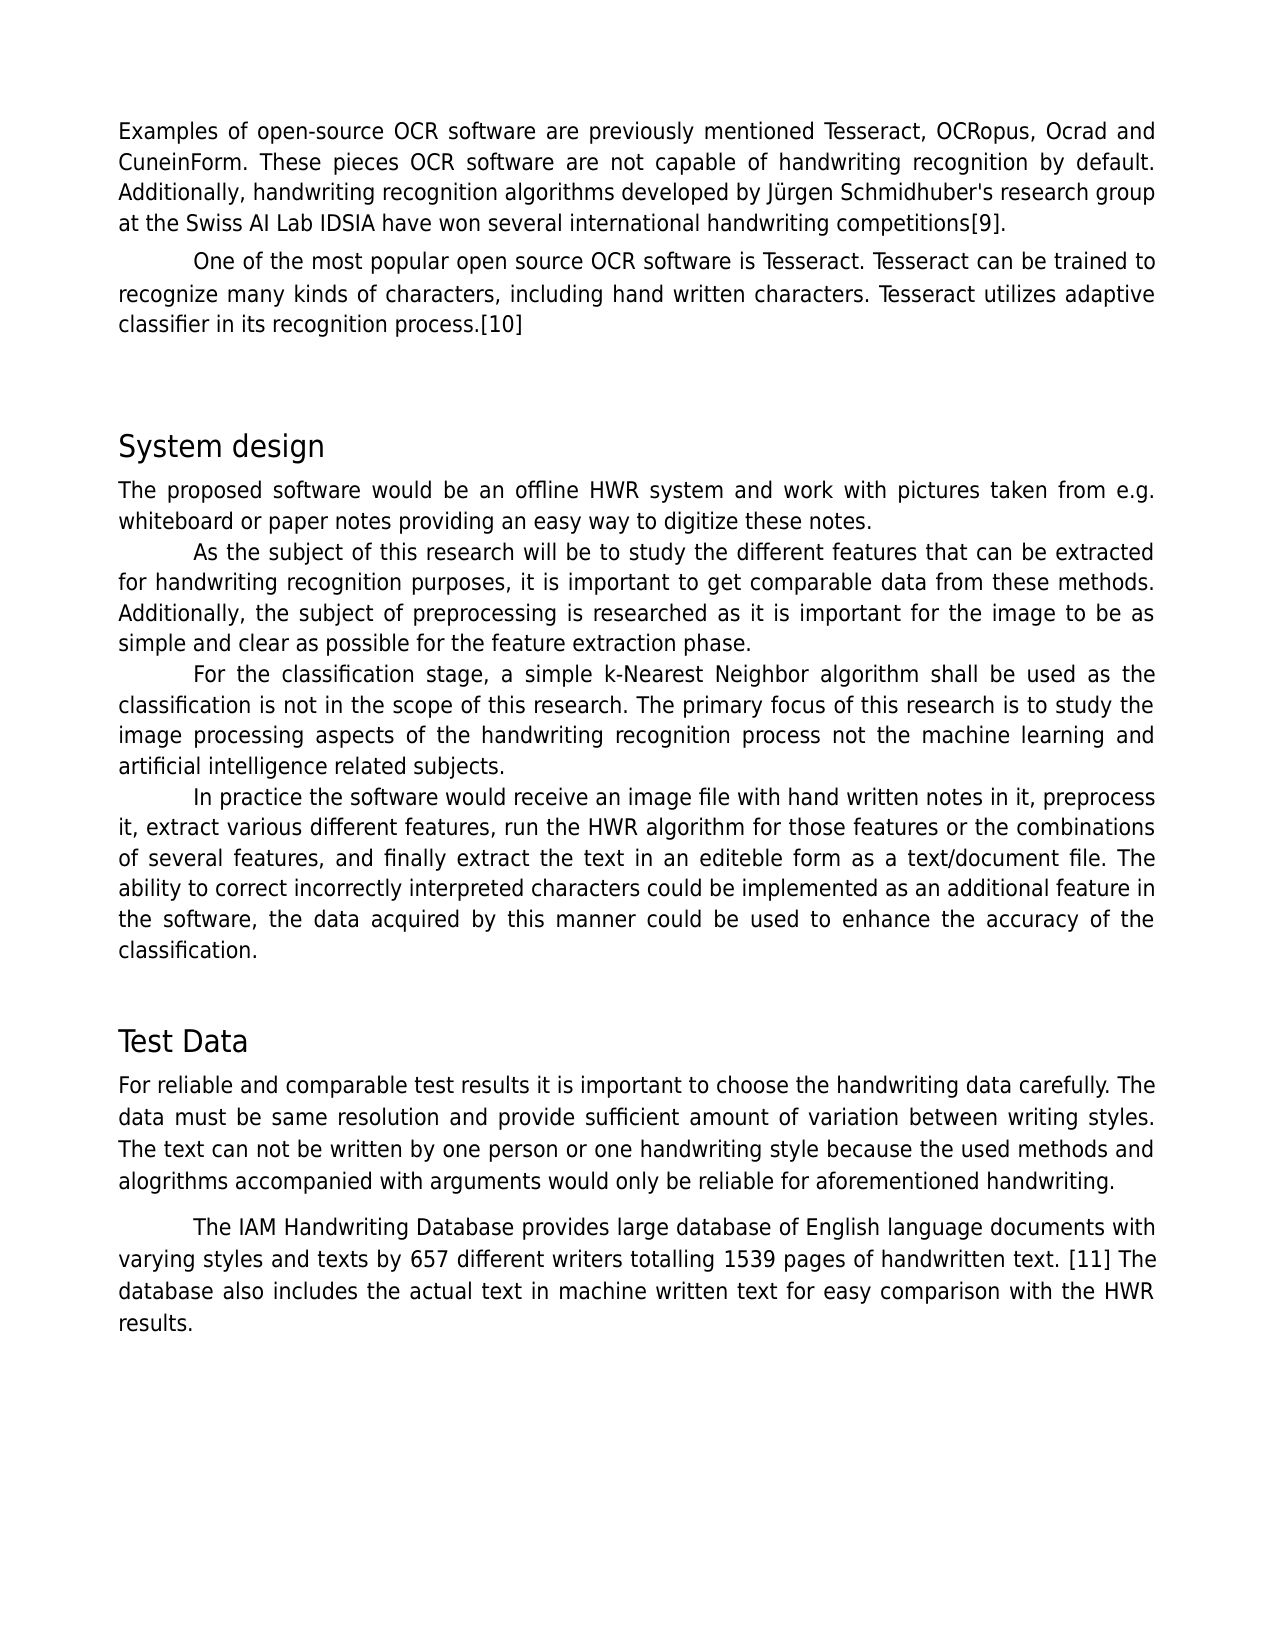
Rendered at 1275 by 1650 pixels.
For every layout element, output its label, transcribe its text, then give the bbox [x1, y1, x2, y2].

text For the classification stage, a simple k-Nearest Neighbor algorithm shall be used as the classification is not in the scope of this research. The primary focus of this research is to study the image processing aspects of the handwriting recognition process not the machine learning and artificial intelligence related subjects. [118, 661, 1157, 780]
text One of the most popular open source OCR software is Tesseract. Tesseract can be trained to recognize many kinds of characters, including hand written characters. Tesseract utilizes adaptive classifier in its recognition process.[10]⁠ [118, 241, 1157, 338]
text Examples of open-source OCR software are previously mentioned Tesseract, OCRopus, Ocrad and CuneinForm. These pieces OCR software are not capable of handwriting recognition by default. Additionally, handwriting recognition algorithms developed by Jürgen Schmidhuber's research group at the Swiss AI Lab IDSIA have won several international handwriting competitions[9]. [118, 118, 1157, 237]
text The IAM Handwriting Database provides large database of English language documents with varying styles and texts by 657 different writers totalling 1539 pages of handwritten text. [11]⁠ The database also includes the actual text in machine written text for easy comparison with the HWR results. [118, 1214, 1157, 1337]
text For reliable and comparable test results it is important to choose the handwriting data carefully. The data must be same resolution and provide sufficient amount of variation between writing styles. The text can not be written by one person or one handwriting style because the used methods and alogrithms accompanied with arguments would only be reliable for aforementioned handwriting. [118, 1072, 1157, 1194]
text As the subject of this research will be to study the different features that can be extracted for handwriting recognition purposes, it is important to get comparable data from these methods. Additionally, the subject of preprocessing is researched as it is important for the image to be as simple and clear as possible for the feature extraction phase. [118, 539, 1157, 657]
text In practice the software would receive an image file with hand written notes in it, preprocess it, extract various different features, run the HWR algorithm for those features or the combinations of several features, and finally extract the text in an editeble form as a text/document file. The ability to correct incorrectly interpreted characters could be implemented as an additional feature in the software, the data acquired by this manner could be used to enhance the accuracy of the classification. [118, 784, 1157, 963]
subtitle Test Data [118, 1023, 1157, 1059]
subtitle System design [118, 428, 1157, 465]
text The proposed software would be an offline HWR system and work with pictures taken from e.g. whiteboard or paper notes providing an easy way to digitize these notes. [118, 477, 1157, 535]
